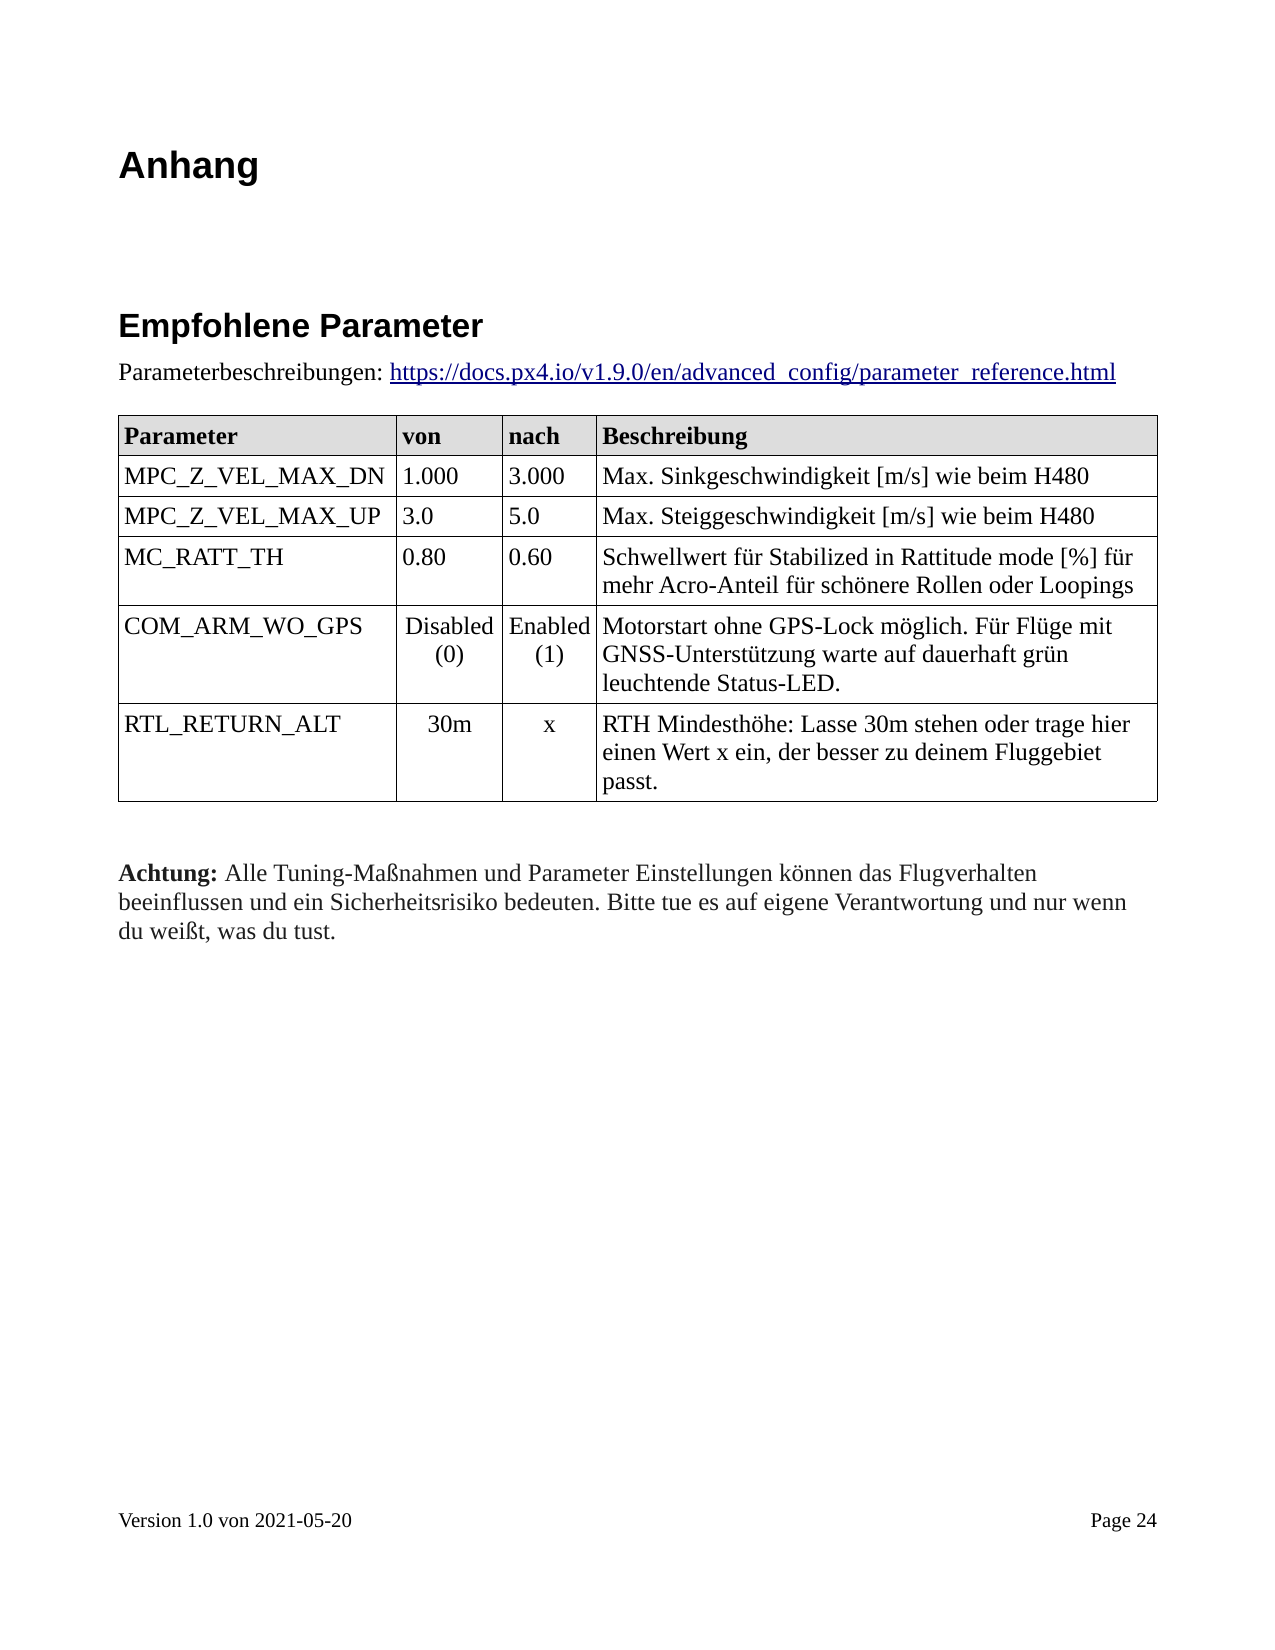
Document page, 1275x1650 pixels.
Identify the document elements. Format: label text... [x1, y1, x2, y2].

subtitle Empfohlene Parameter [118, 306, 1157, 345]
table_header Parameter [119, 416, 396, 455]
table_cell 0.80 [397, 537, 502, 605]
table_cell RTH Mindesthöhe: Lasse 30m stehen oder trage hier einen Wert x ein, der besser zu deinem Fluggebiet passt. [597, 704, 1157, 801]
table_cell RTL_RETURN_ALT [119, 704, 396, 801]
text Parameterbeschreibungen: https://docs.px4.io/v1.9.0/en/advanced_config/parameter_reference.html [118, 357, 1157, 386]
table_cell COM_ARM_WO_GPS [119, 606, 396, 703]
table_cell Schwellwert für Stabilized in Rattitude mode [%] für mehr Acro-Anteil für schönere Rollen oder Loopings [597, 537, 1157, 605]
table_cell x [503, 704, 596, 801]
table_cell Disabled (0) [397, 606, 502, 703]
table_cell Enabled (1) [503, 606, 596, 703]
table_cell 30m [397, 704, 502, 801]
table_cell 5.0 [503, 497, 596, 536]
table_cell 3.000 [503, 456, 596, 496]
text Achtung: Alle Tuning-Maßnahmen und Parameter Einstellungen können das Flugverhalten beeinflussen und ein Sicherheitsrisiko bedeuten. Bitte tue es auf eigene Verantwortung und nur wenn du weißt, was du tust. [118, 858, 1157, 944]
table_header nach [503, 416, 596, 455]
table_header von [397, 416, 502, 455]
table_cell Motorstart ohne GPS-Lock möglich. Für Flüge mit GNSS-Unterstützung warte auf dauerhaft grün leuchtende Status-LED. [597, 606, 1157, 703]
table_cell 0.60 [503, 537, 596, 605]
table_cell Max. Sinkgeschwindigkeit [m/s] wie beim H480 [597, 456, 1157, 496]
table_cell MPC_Z_VEL_MAX_DN [119, 456, 396, 496]
table_cell Max. Steiggeschwindigkeit [m/s] wie beim H480 [597, 497, 1157, 536]
table_header Beschreibung [597, 416, 1157, 455]
table_cell MC_RATT_TH [119, 537, 396, 605]
table_cell 3.0 [397, 497, 502, 536]
subtitle Anhang [118, 143, 1157, 187]
table_cell 1.000 [397, 456, 502, 496]
table_cell MPC_Z_VEL_MAX_UP [119, 497, 396, 536]
